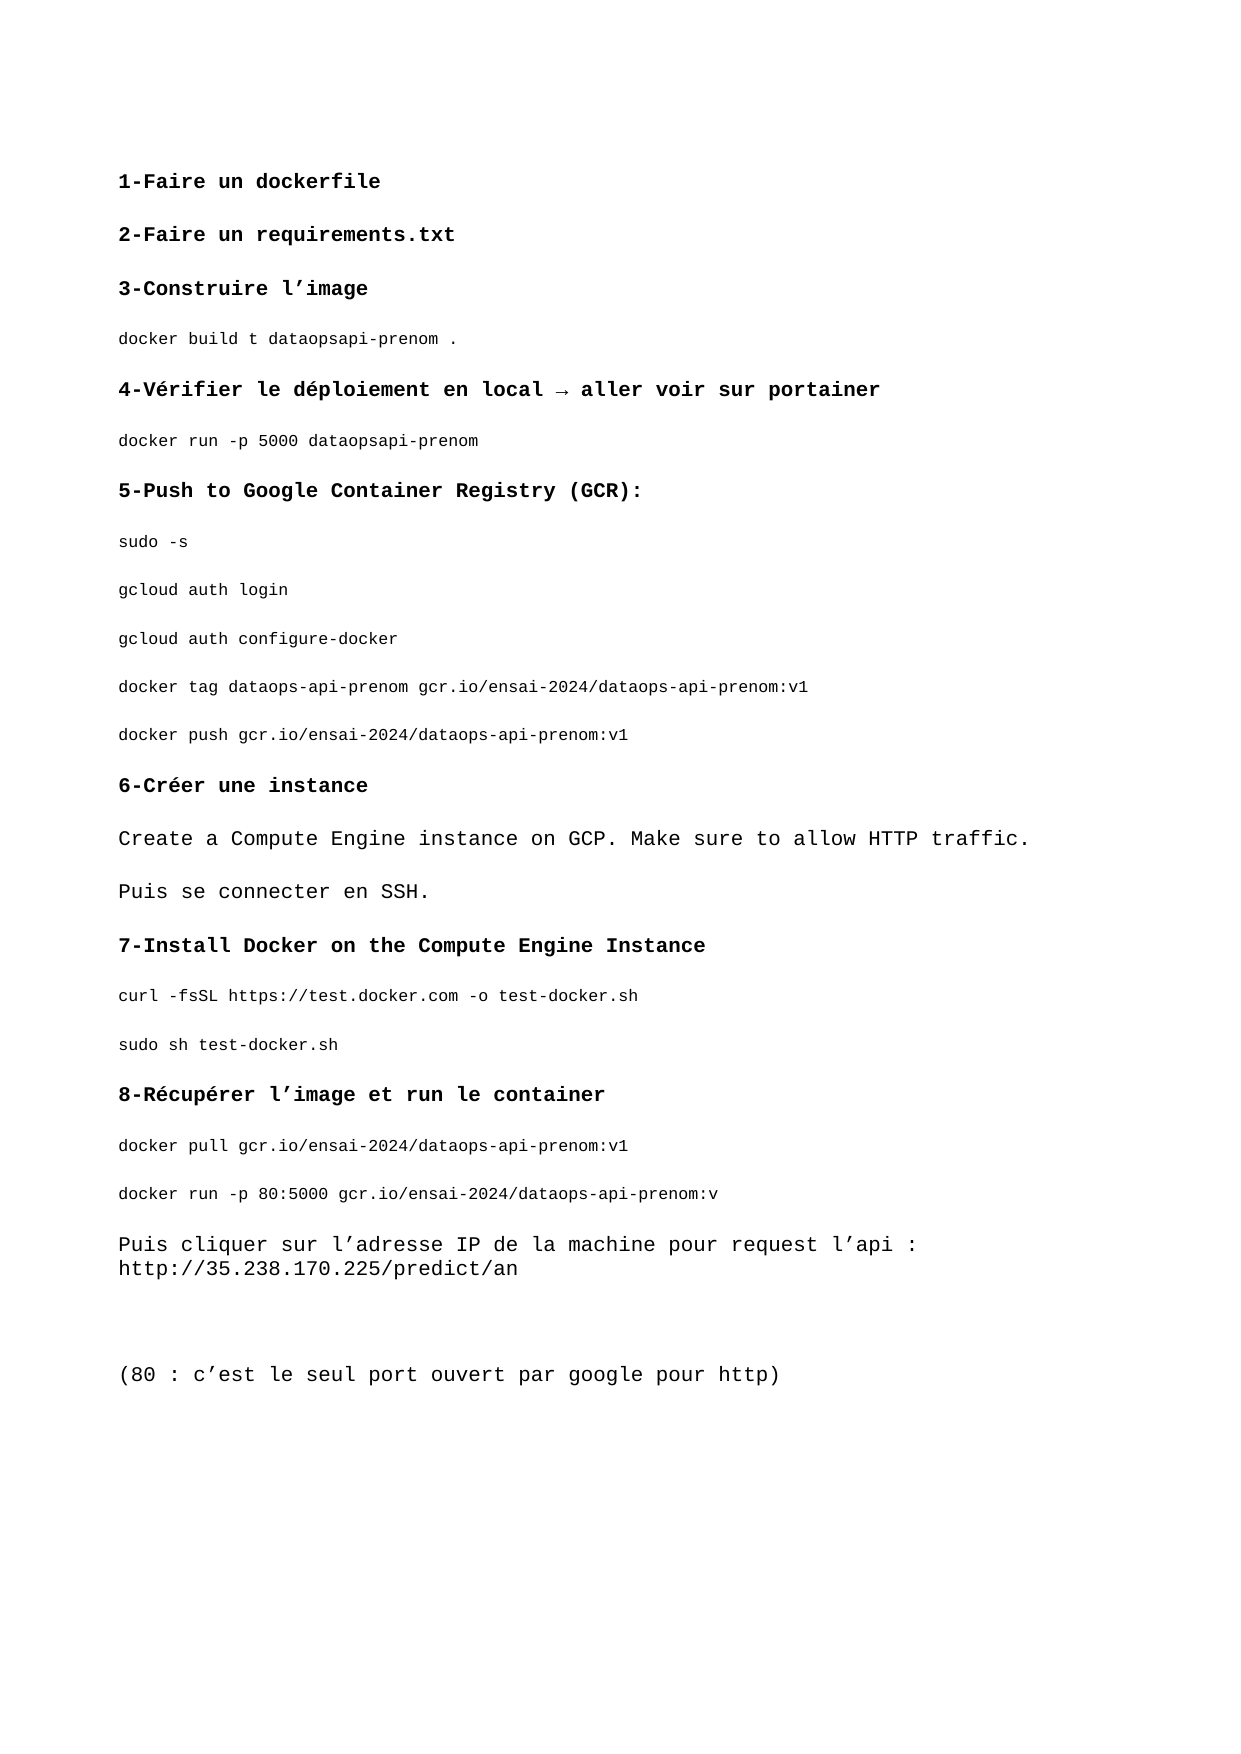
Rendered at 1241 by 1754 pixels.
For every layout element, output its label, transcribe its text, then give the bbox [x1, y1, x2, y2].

text docker build t dataopsapi-prenom . [118, 331, 1122, 349]
text 8-Récupérer l’image et run le container [118, 1084, 1122, 1108]
text gcloud auth login [118, 582, 1122, 601]
text 4-Vérifier le déploiement en local → aller voir sur portainer [118, 379, 1122, 403]
text sudo -s [118, 533, 1122, 552]
text docker run -p 5000 dataopsapi-prenom [118, 432, 1122, 451]
text 7-Install Docker on the Compute Engine Instance [118, 934, 1122, 958]
text 2-Faire un requirements.txt [118, 224, 1122, 248]
text gcloud auth configure-docker [118, 630, 1122, 649]
text 5-Push to Google Container Registry (GCR): [118, 480, 1122, 504]
text 3-Construire l’image [118, 277, 1122, 301]
text sudo sh test-docker.sh [118, 1036, 1122, 1055]
text curl -fsSL https://test.docker.com -o test-docker.sh [118, 988, 1122, 1007]
text docker tag dataops-api-prenom gcr.io/ensai-2024/dataops-api-prenom:v1 [118, 678, 1122, 697]
text Puis cliquer sur l’adresse IP de la machine pour request l’api : http://35.238.170.225/predict/an [118, 1234, 1122, 1281]
text Create a Compute Engine instance on GCP. Make sure to allow HTTP traffic. [118, 828, 1122, 852]
text docker run -p 80:5000 gcr.io/ensai-2024/dataops-api-prenom:v [118, 1186, 1122, 1205]
text Puis se connecter en SSH. [118, 881, 1122, 905]
text docker pull gcr.io/ensai-2024/dataops-api-prenom:v1 [118, 1137, 1122, 1156]
text (80 : c’est le seul port ouvert par google pour http) [118, 1364, 1122, 1388]
text docker push gcr.io/ensai-2024/dataops-api-prenom:v1 [118, 727, 1122, 746]
text 6-Créer une instance [118, 775, 1122, 799]
text 1-Faire un dockerfile [118, 171, 1122, 195]
